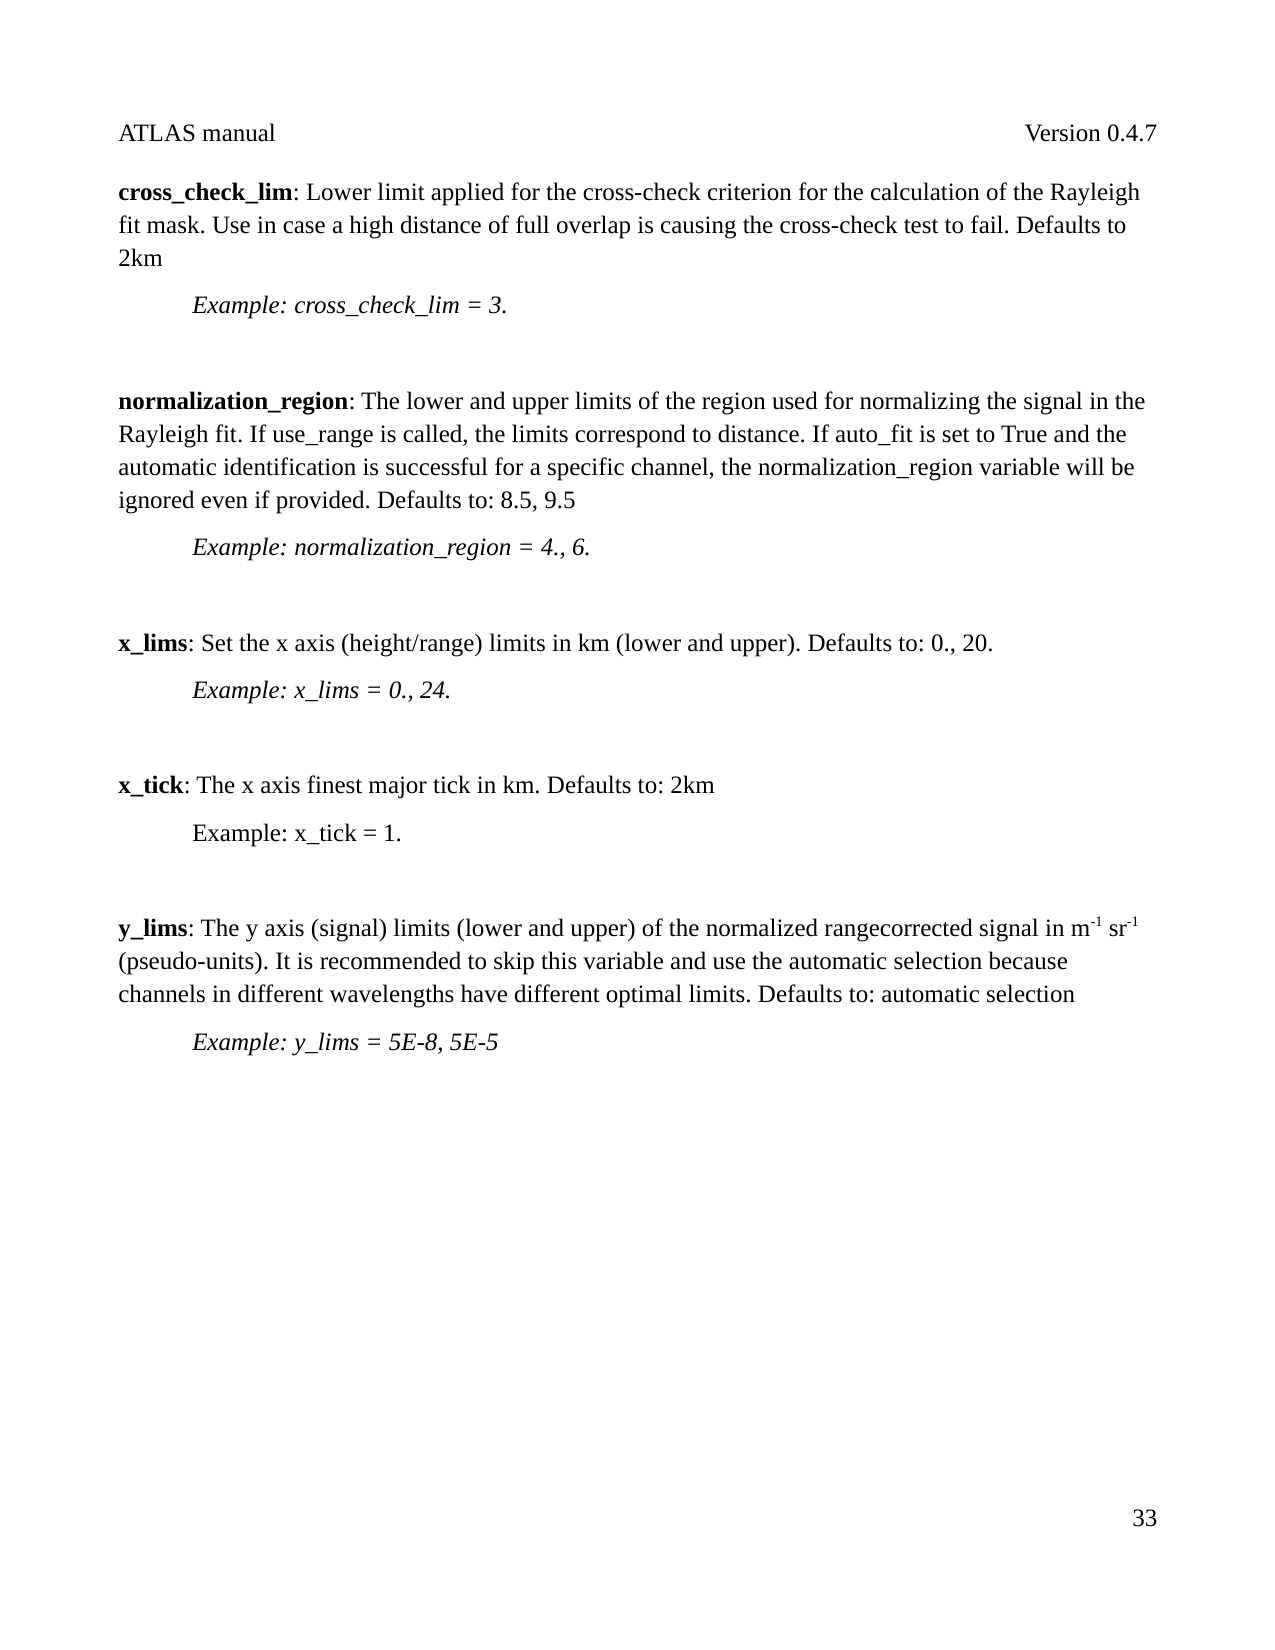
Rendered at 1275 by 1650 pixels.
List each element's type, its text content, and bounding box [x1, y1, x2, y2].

text x_lims: Set the x axis (height/range) limits in km (lower and upper). Defaults to: 0., 20. [118, 628, 1157, 656]
text x_tick: The x axis finest major tick in km. Defaults to: 2km [118, 770, 1157, 799]
text Example: y_lims = 5E-8, 5E-5 [118, 1027, 1157, 1056]
text normalization_region: The lower and upper limits of the region used for normalizing the signal in the Rayleigh fit. If use_range is called, the limits correspond to distance. If auto_fit is set to True and the automatic identification is successful for a specific channel, the normalization_region variable will be ignored even if provided. Defaults to: 8.5, 9.5 [118, 386, 1157, 513]
text Example: x_lims = 0., 24. [118, 675, 1157, 704]
text y_lims: The y axis (signal) limits (lower and upper) of the normalized rangecorrected signal in m-1 sr-1 (pseudo-units). It is recommended to skip this variable and use the automatic selection because channels in different wavelengths have different optimal limits. Defaults to: automatic selection [118, 913, 1157, 1008]
text Example: x_tick = 1. [118, 818, 1157, 847]
text Example: normalization_region = 4., 6. [118, 532, 1157, 561]
text Example: cross_check_lim = 3. [118, 291, 1157, 319]
text cross_check_lim: Lower limit applied for the cross-check criterion for the calculation of the Rayleigh fit mask. Use in case a high distance of full overlap is causing the cross-check test to fail. Defaults to 2km [118, 177, 1157, 272]
